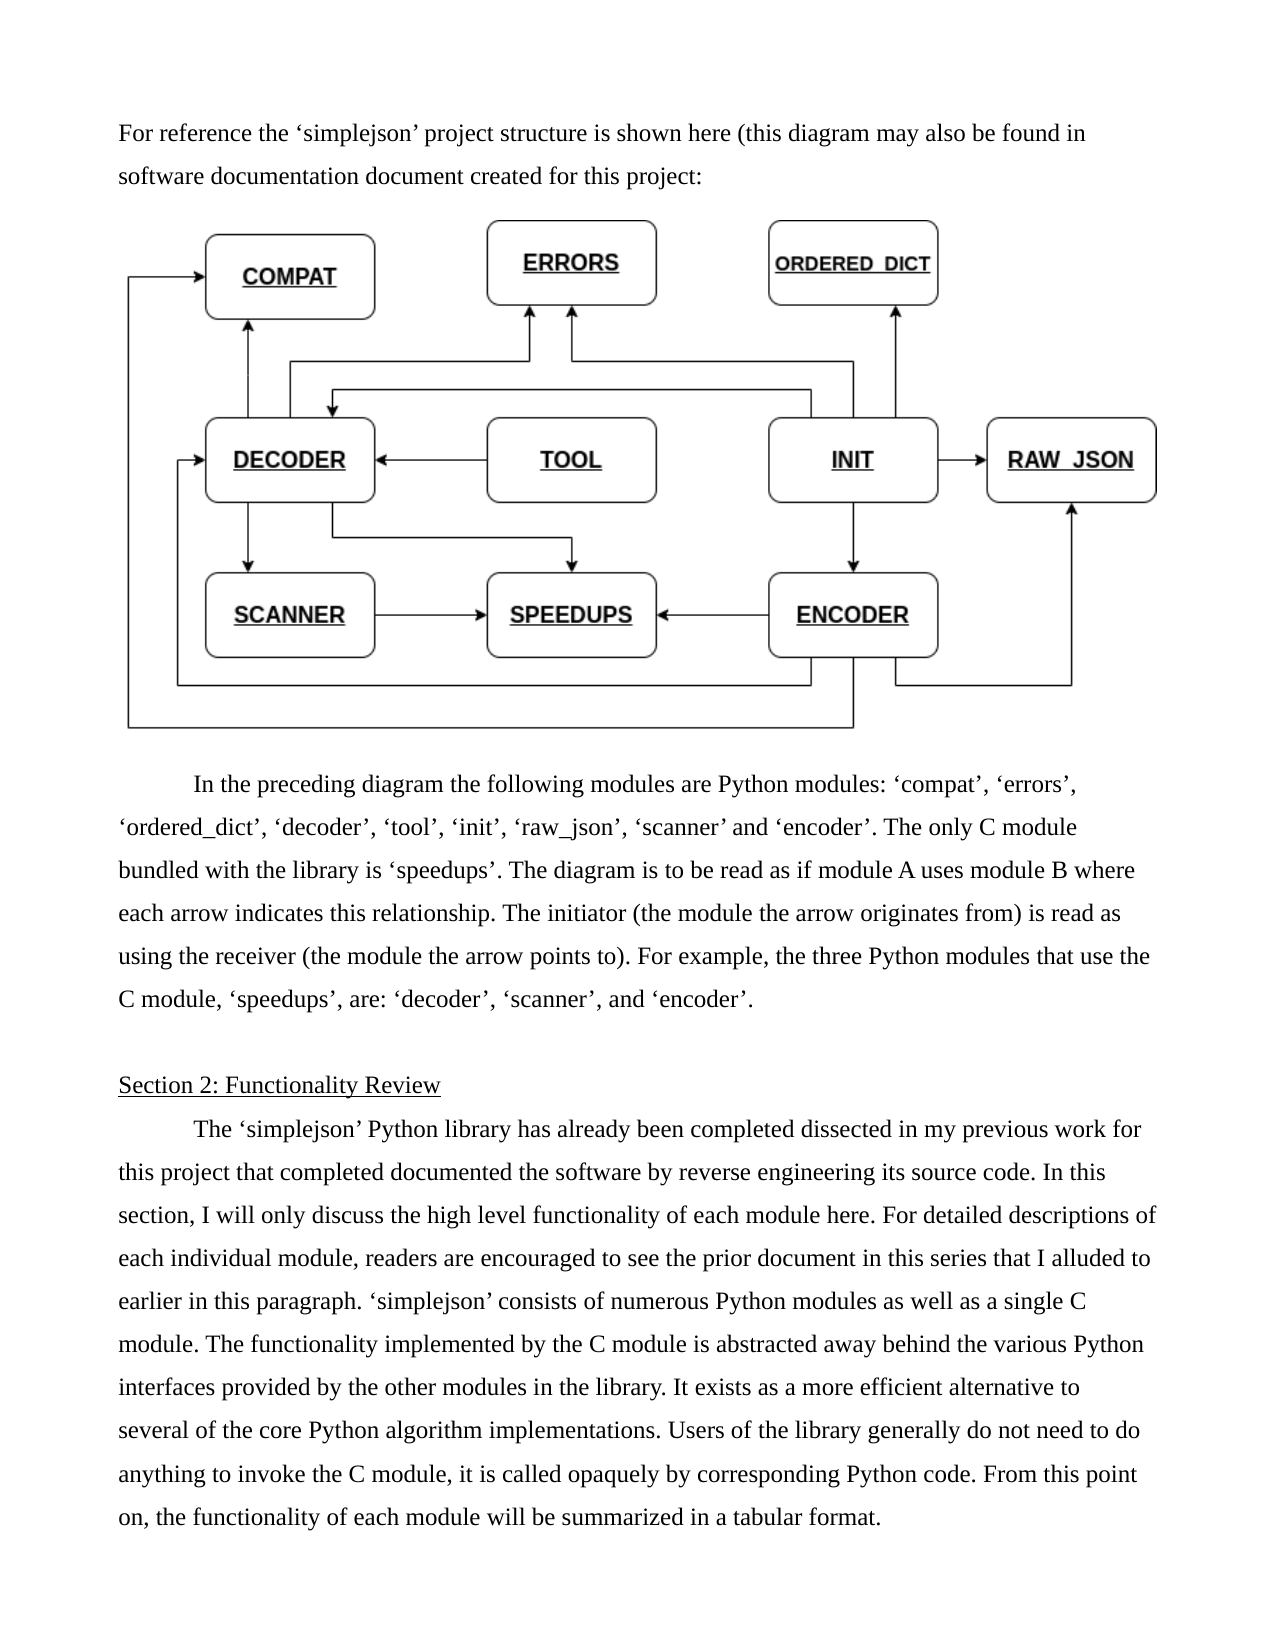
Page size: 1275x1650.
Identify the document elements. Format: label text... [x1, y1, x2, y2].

picture [118, 220, 1157, 740]
text For reference the ‘simplejson’ project structure is shown here (this diagram may also be found in software documentation document created for this project: [118, 118, 1157, 190]
text The ‘simplejson’ Python library has already been completed dissected in my previous work for this project that completed documented the software by reverse engineering its source code. In this section, I will only discuss the high level functionality of each module here. For detailed descriptions of each individual module, readers are encouraged to see the prior document in this series that I alluded to earlier in this paragraph. ‘simplejson’ consists of numerous Python modules as well as a single C module. The functionality implemented by the C module is abstracted away behind the various Python interfaces provided by the other modules in the library. It exists as a more efficient alternative to several of the core Python algorithm implementations. Users of the library generally do not need to do anything to invoke the C module, it is called opaquely by corresponding Python code. From this point on, the functionality of each module will be summarized in a tabular format. [118, 1114, 1157, 1531]
text In the preceding diagram the following modules are Python modules: ‘compat’, ‘errors’, ‘ordered_dict’, ‘decoder’, ‘tool’, ‘init’, ‘raw_json’, ‘scanner’ and ‘encoder’. The only C module bundled with the library is ‘speedups’. The diagram is to be read as if module A uses module B where each arrow indicates this relationship. The initiator (the module the arrow originates from) is read as using the receiver (the module the arrow points to). For example, the three Python modules that use the C module, ‘speedups’, are: ‘decoder’, ‘scanner’, and ‘encoder’. [118, 769, 1157, 1013]
text Section 2: Functionality Review [118, 1071, 1157, 1099]
